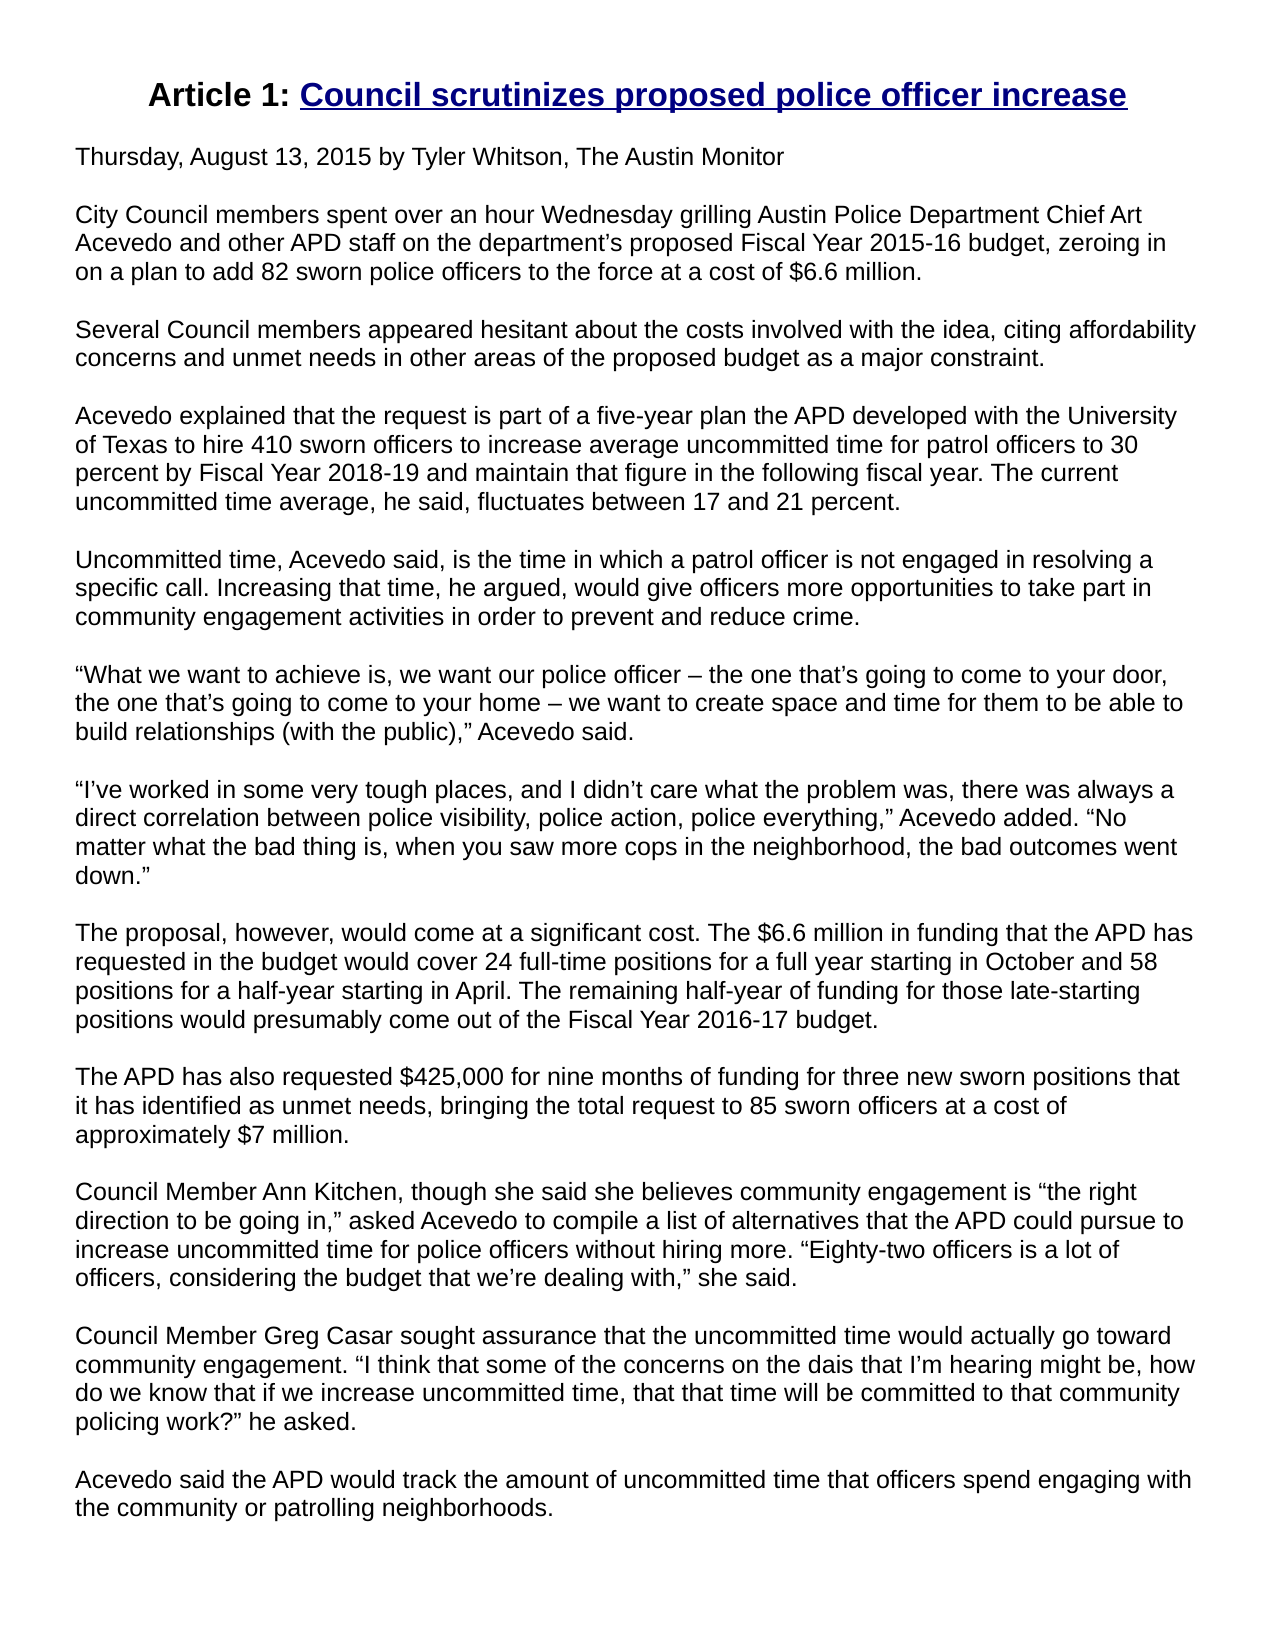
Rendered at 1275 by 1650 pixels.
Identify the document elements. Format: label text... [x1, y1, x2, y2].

text Acevedo explained that the request is part of a five-year plan the APD developed with the University of Texas to hire 410 sworn officers to increase average uncommitted time for patrol officers to 30 percent by Fiscal Year 2018-19 and maintain that figure in the following fiscal year. The current uncommitted time average, he said, fluctuates between 17 and 21 percent. [75, 401, 1200, 516]
text Article 1: Council scrutinizes proposed police officer increase [75, 75, 1200, 113]
text The proposal, however, would come at a significant cost. The $6.6 million in funding that the APD has requested in the budget would cover 24 full-time positions for a full year starting in October and 58 positions for a half-year starting in April. The remaining half-year of funding for those late-starting positions would presumably come out of the Fiscal Year 2016-17 budget. [75, 918, 1200, 1033]
text Council Member Greg Casar sought assurance that the uncommitted time would actually go toward community engagement. “I think that some of the concerns on the dais that I’m hearing might be, how do we know that if we increase uncommitted time, that that time will be committed to that community policing work?” he asked. [75, 1321, 1200, 1436]
text The APD has also requested $425,000 for nine months of funding for three new sworn positions that it has identified as unmet needs, bringing the total request to 85 sworn officers at a cost of approximately $7 million. [75, 1062, 1200, 1148]
text Several Council members appeared hesitant about the costs involved with the idea, citing affordability concerns and unmet needs in other areas of the proposed budget as a major constraint. [75, 315, 1200, 372]
text Uncommitted time, Acevedo said, is the time in which a patrol officer is not engaged in resolving a specific call. Increasing that time, he argued, would give officers more opportunities to take part in community engagement activities in order to prevent and reduce crime. [75, 545, 1200, 631]
text “What we want to achieve is, we want our police officer – the one that’s going to come to your door, the one that’s going to come to your home – we want to create space and time for them to be able to build relationships (with the public),” Acevedo said. [75, 660, 1200, 746]
text Acevedo said the APD would track the amount of uncommitted time that officers spend engaging with the community or patrolling neighborhoods. [75, 1465, 1200, 1522]
text City Council members spent over an hour Wednesday grilling Austin Police Department Chief Art Acevedo and other APD staff on the department’s proposed Fiscal Year 2015-16 budget, zeroing in on a plan to add 82 sworn police officers to the force at a cost of $6.6 million. [75, 200, 1200, 286]
text “I’ve worked in some very tough places, and I didn’t care what the problem was, there was always a direct correlation between police visibility, police action, police everything,” Acevedo added. “No matter what the bad thing is, when you saw more cops in the neighborhood, the bad outcomes went down.” [75, 775, 1200, 890]
text Council Member Ann Kitchen, though she said she believes community engagement is “the right direction to be going in,” asked Acevedo to compile a list of alternatives that the APD could pursue to increase uncommitted time for police officers without hiring more. “Eighty-two officers is a lot of officers, considering the budget that we’re dealing with,” she said. [75, 1177, 1200, 1292]
text Thursday, August 13, 2015 by Tyler Whitson, The Austin Monitor [75, 142, 1200, 171]
